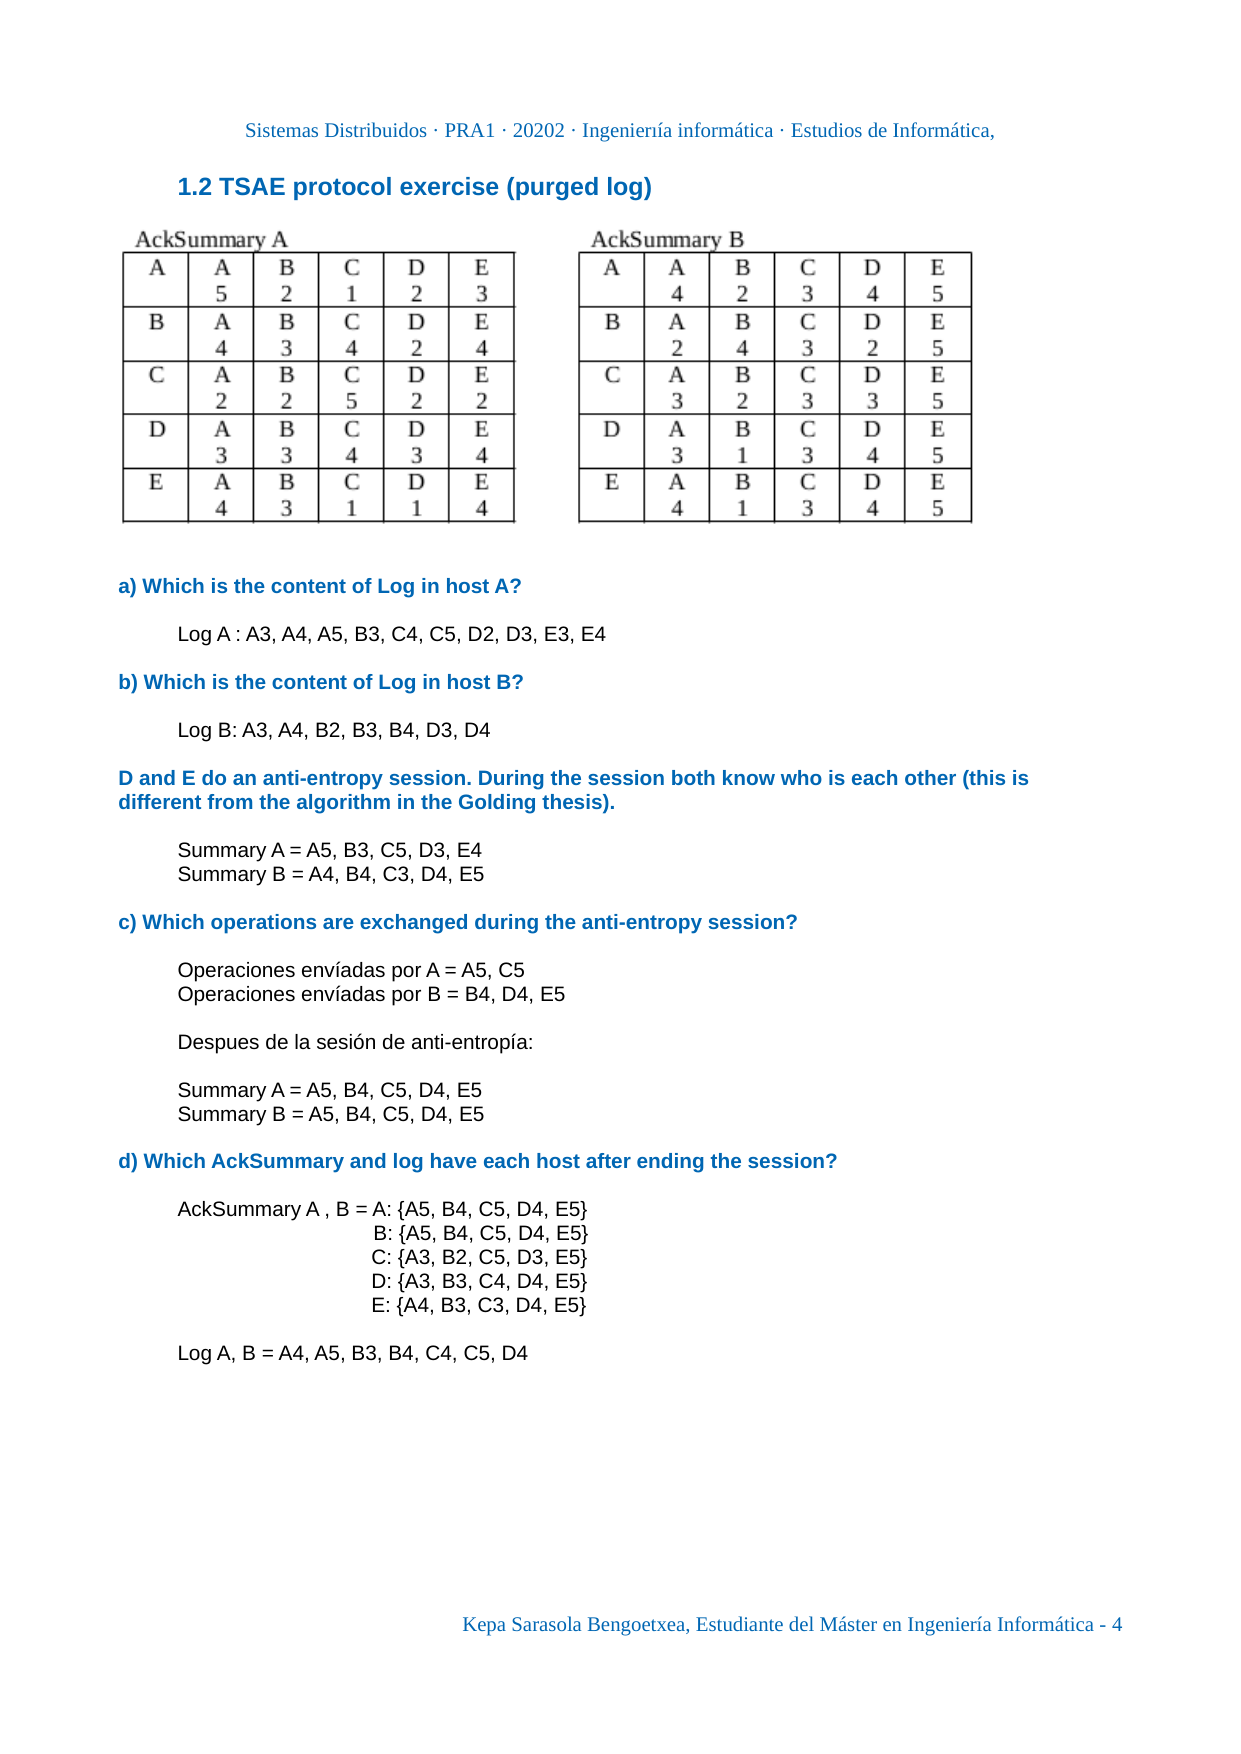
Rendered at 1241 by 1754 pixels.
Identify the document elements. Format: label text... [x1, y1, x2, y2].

text D and E do an anti-entropy session. During the session both know who is each other (this is [118, 766, 1122, 790]
text Log A, B = A4, A5, B3, B4, C4, C5, D4 [177, 1341, 1122, 1365]
text c) Which operations are exchanged during the anti-entropy session? [118, 910, 1122, 934]
text Operaciones envíadas por A = A5, C5 [177, 958, 1122, 982]
text 1.2 TSAE protocol exercise (purged log) [177, 172, 1122, 200]
text b) Which is the content of Log in host B? [118, 670, 1122, 694]
text Despues de la sesión de anti-entropía: [177, 1029, 1122, 1053]
text d) Which AckSummary and log have each host after ending the session? [118, 1149, 1122, 1173]
text a) Which is the content of Log in host A? [118, 574, 1122, 598]
text Operaciones envíadas por B = B4, D4, E5 [177, 982, 1122, 1006]
text Log B: A3, A4, B2, B3, B4, D3, D4 [177, 718, 1122, 742]
text Summary B = A5, B4, C5, D4, E5 [177, 1101, 1122, 1125]
text Log A : A3, A4, A5, B3, C4, C5, D2, D3, E3, E4 [177, 622, 1122, 646]
text E: {A4, B3, C3, D4, E5} [177, 1293, 1122, 1317]
text C: {A3, B2, C5, D3, E5} [177, 1245, 1122, 1269]
picture [118, 224, 1063, 527]
text Summary A = A5, B3, C5, D3, E4 [177, 838, 1122, 862]
text D: {A3, B3, C4, D4, E5} [177, 1269, 1122, 1293]
text AckSummary A , B = A: {A5, B4, C5, D4, E5} [177, 1197, 1122, 1221]
text Summary A = A5, B4, C5, D4, E5 [177, 1077, 1122, 1101]
text Summary B = A4, B4, C3, D4, E5 [177, 862, 1122, 886]
text different from the algorithm in the Golding thesis). [118, 790, 1122, 814]
text B: {A5, B4, C5, D4, E5} [177, 1221, 1122, 1245]
